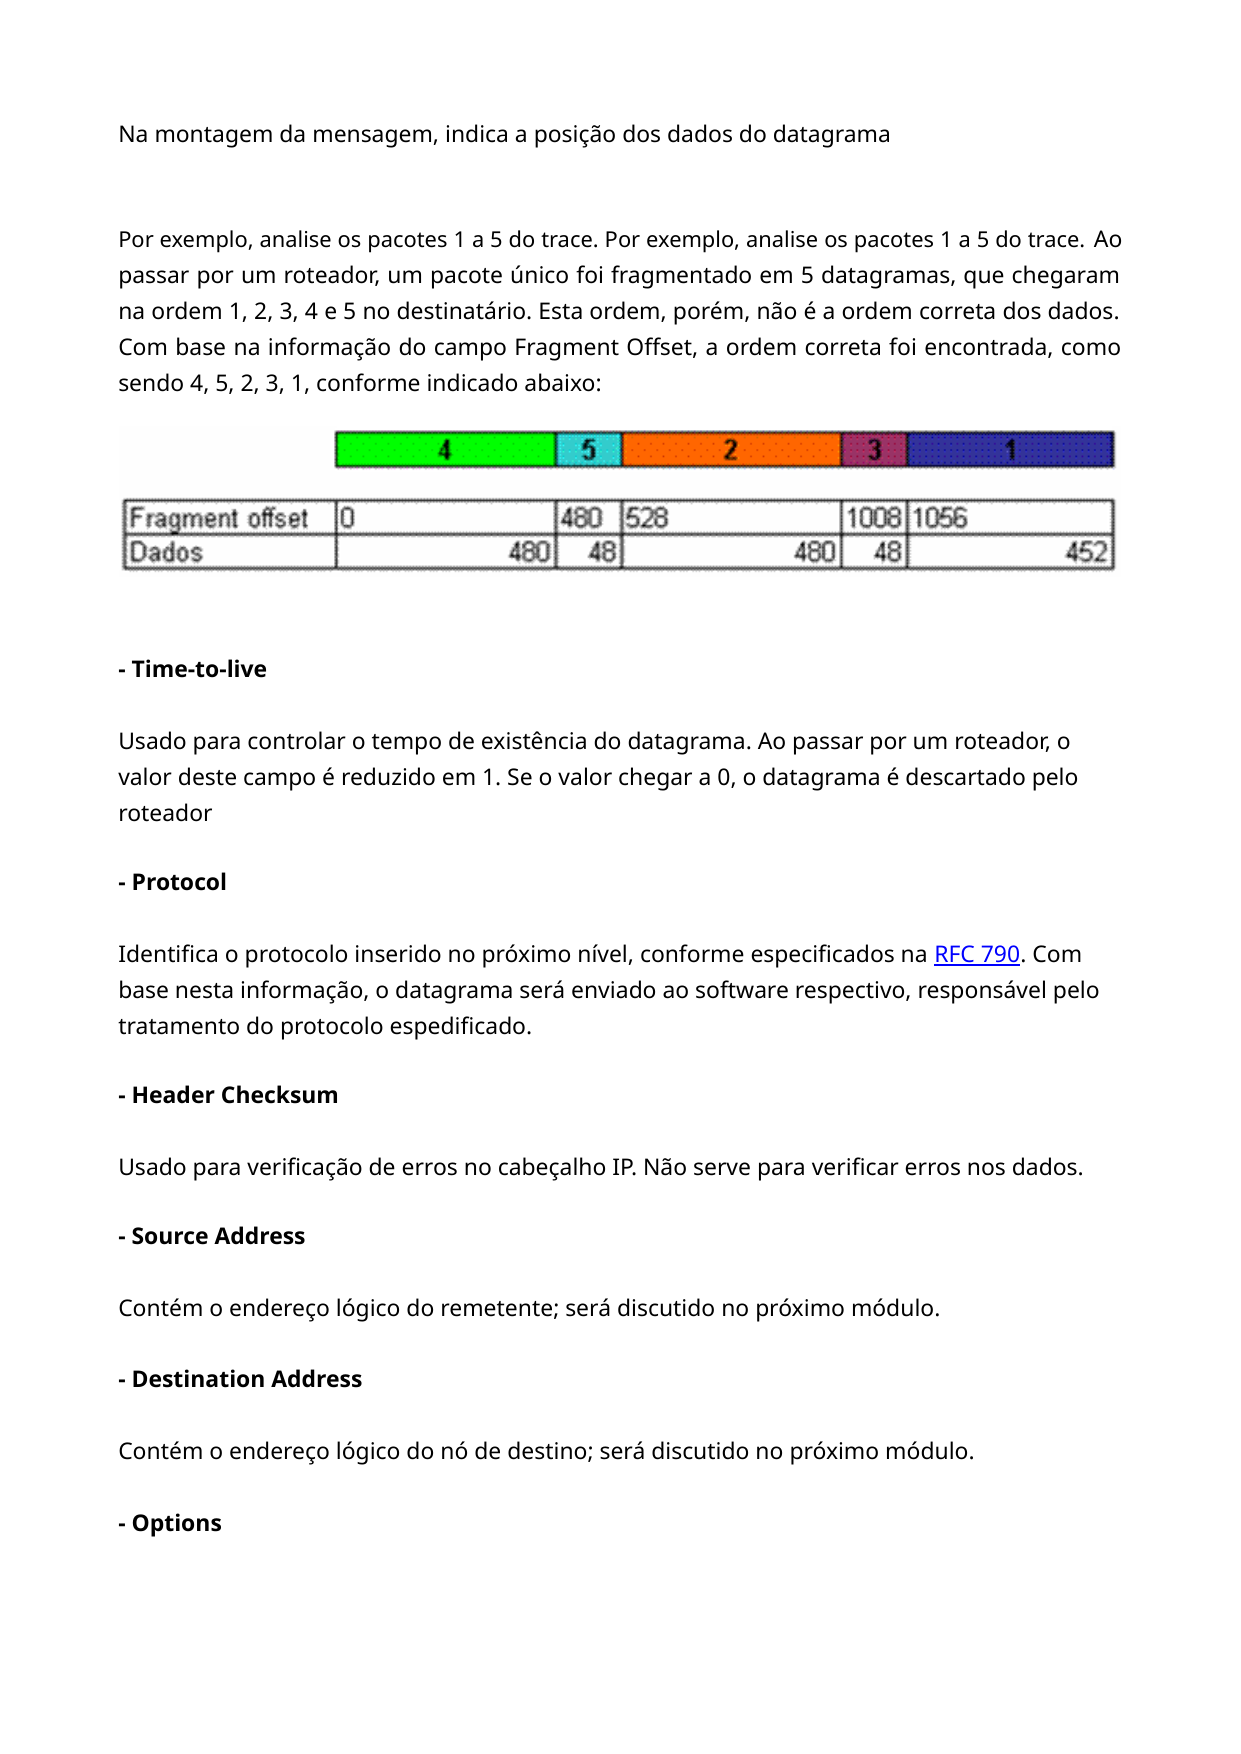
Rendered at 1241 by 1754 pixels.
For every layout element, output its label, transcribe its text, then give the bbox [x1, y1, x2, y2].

text - Options [118, 1507, 1122, 1538]
text Usado para controlar o tempo de existência do datagrama. Ao passar por um roteador, o valor deste campo é reduzido em 1. Se o valor chegar a 0, o datagrama é descartado pelo roteador [118, 725, 1122, 828]
text - Time-to-live [118, 653, 1122, 685]
text Usado para verificação de erros no cabeçalho IP. Não serve para verificar erros nos dados. [118, 1151, 1122, 1182]
text - Destination Address [118, 1363, 1122, 1395]
text - Protocol [118, 866, 1122, 897]
text - Source Address [118, 1220, 1122, 1251]
picture [119, 426, 1121, 577]
text Contém o endereço lógico do remetente; será discutido no próximo módulo. [118, 1292, 1122, 1323]
text Por exemplo, analise os pacotes 1 a 5 do trace. Por exemplo, analise os pacotes 1 a 5 do trace. Ao passar por um roteador, um pacote único foi fragmentado em 5 datagramas, que chegaram na ordem 1, 2, 3, 4 e 5 no destinatário. Esta ordem, porém, não é a ordem correta dos dados. Com base na informação do campo Fragment Offset, a ordem correta foi encontrada, como sendo 4, 5, 2, 3, 1, conforme indicado abaixo: [118, 223, 1122, 398]
text Na montagem da mensagem, indica a posição dos dados do datagrama [118, 118, 1122, 149]
text Identifica o protocolo inserido no próximo nível, conforme especificados na RFC 790. Com base nesta informação, o datagrama será enviado ao software respectivo, responsável pelo tratamento do protocolo espedificado. [118, 938, 1122, 1041]
text Contém o endereço lógico do nó de destino; será discutido no próximo módulo. [118, 1435, 1122, 1467]
text - Header Checksum [118, 1079, 1122, 1110]
